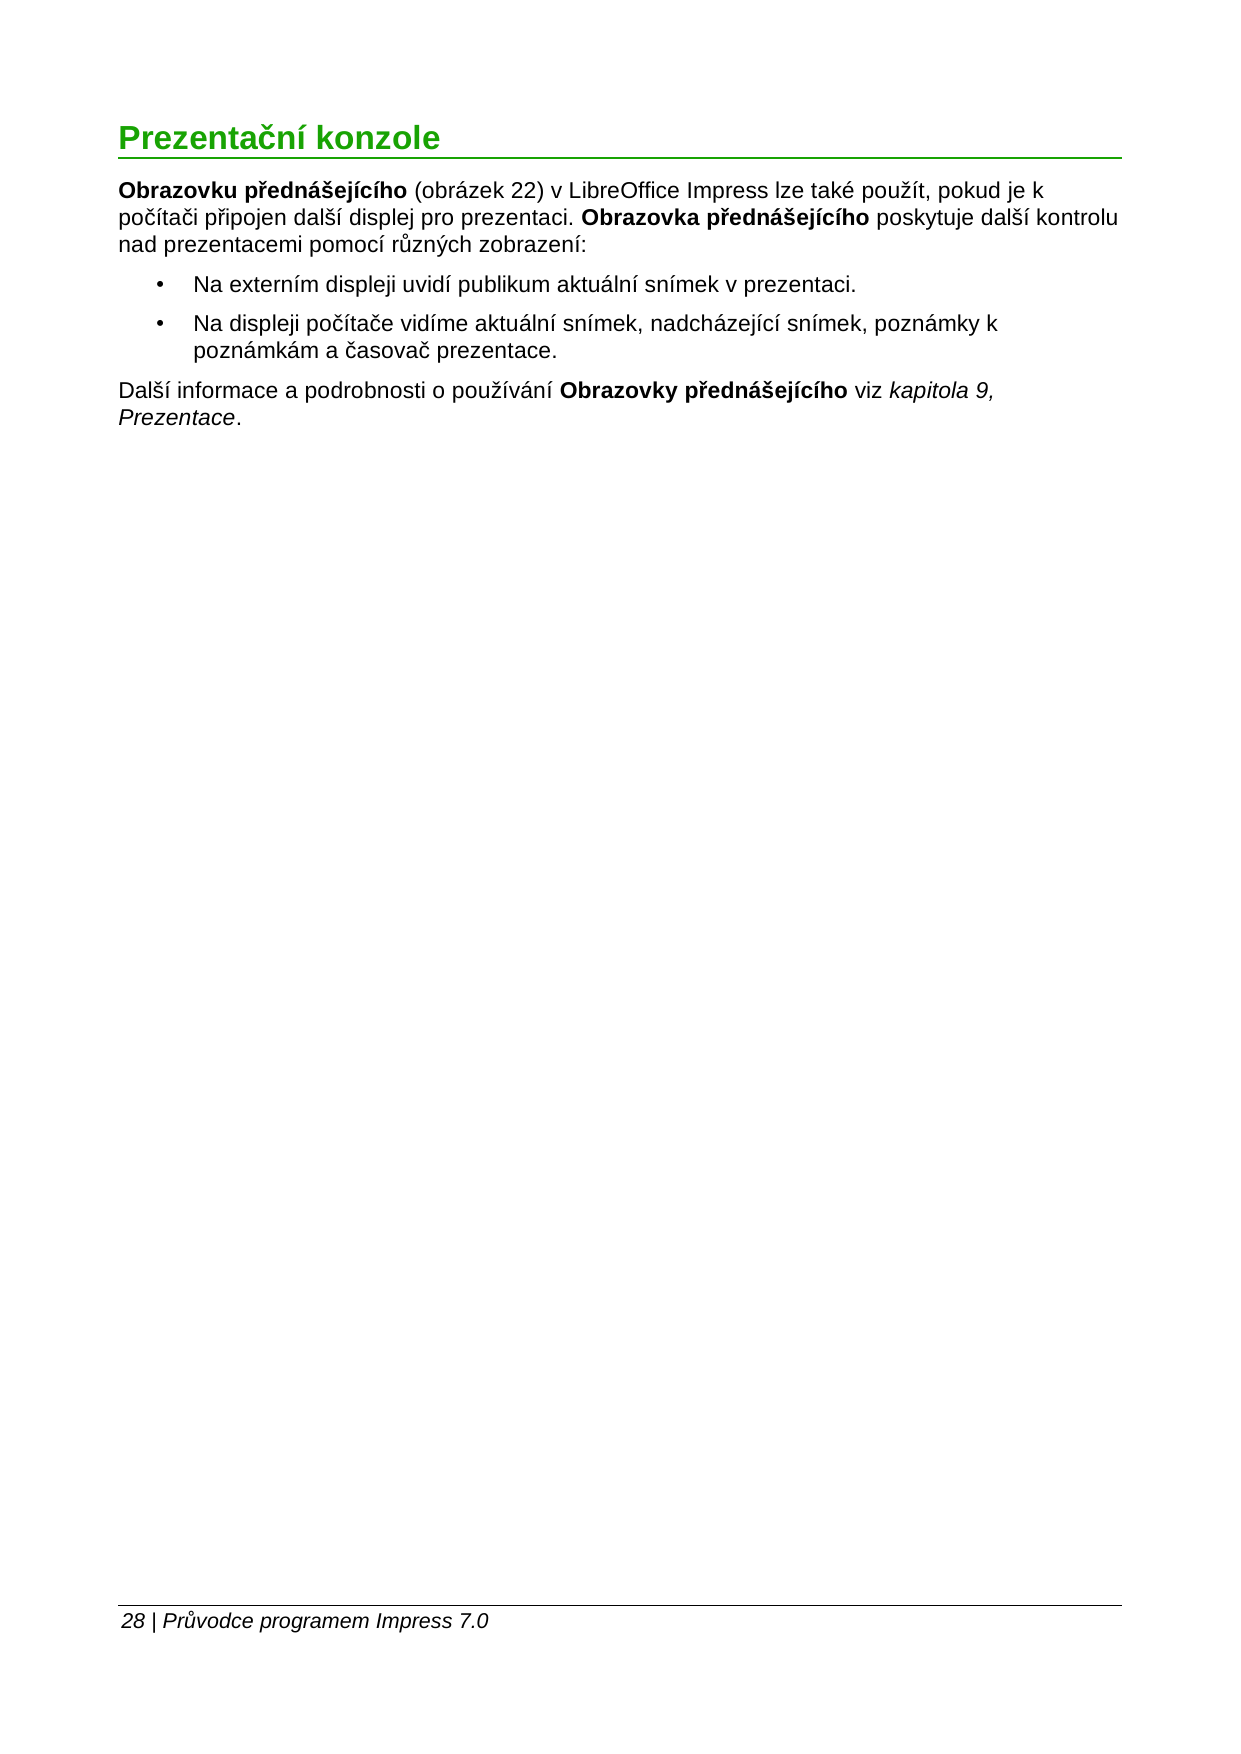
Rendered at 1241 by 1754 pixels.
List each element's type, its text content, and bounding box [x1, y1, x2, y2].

subtitle Prezentační konzole [118, 118, 1122, 157]
list Na externím displeji uvidí publikum aktuální snímek v prezentaci. [156, 270, 1122, 297]
text Další informace a podrobnosti o používání Obrazovky přednášejícího viz kapitola 9, Prezentace. [118, 376, 1122, 431]
text Obrazovku přednášejícího (obrázek 22) v LibreOffice Impress lze také použít, pokud je k počítači připojen další displej pro prezentaci. Obrazovka přednášejícího poskytuje další kontrolu nad prezentacemi pomocí různých zobrazení: [118, 176, 1122, 258]
list Na displeji počítače vidíme aktuální snímek, nadcházející snímek, poznámky k poznámkám a časovač prezentace. [156, 310, 1122, 364]
